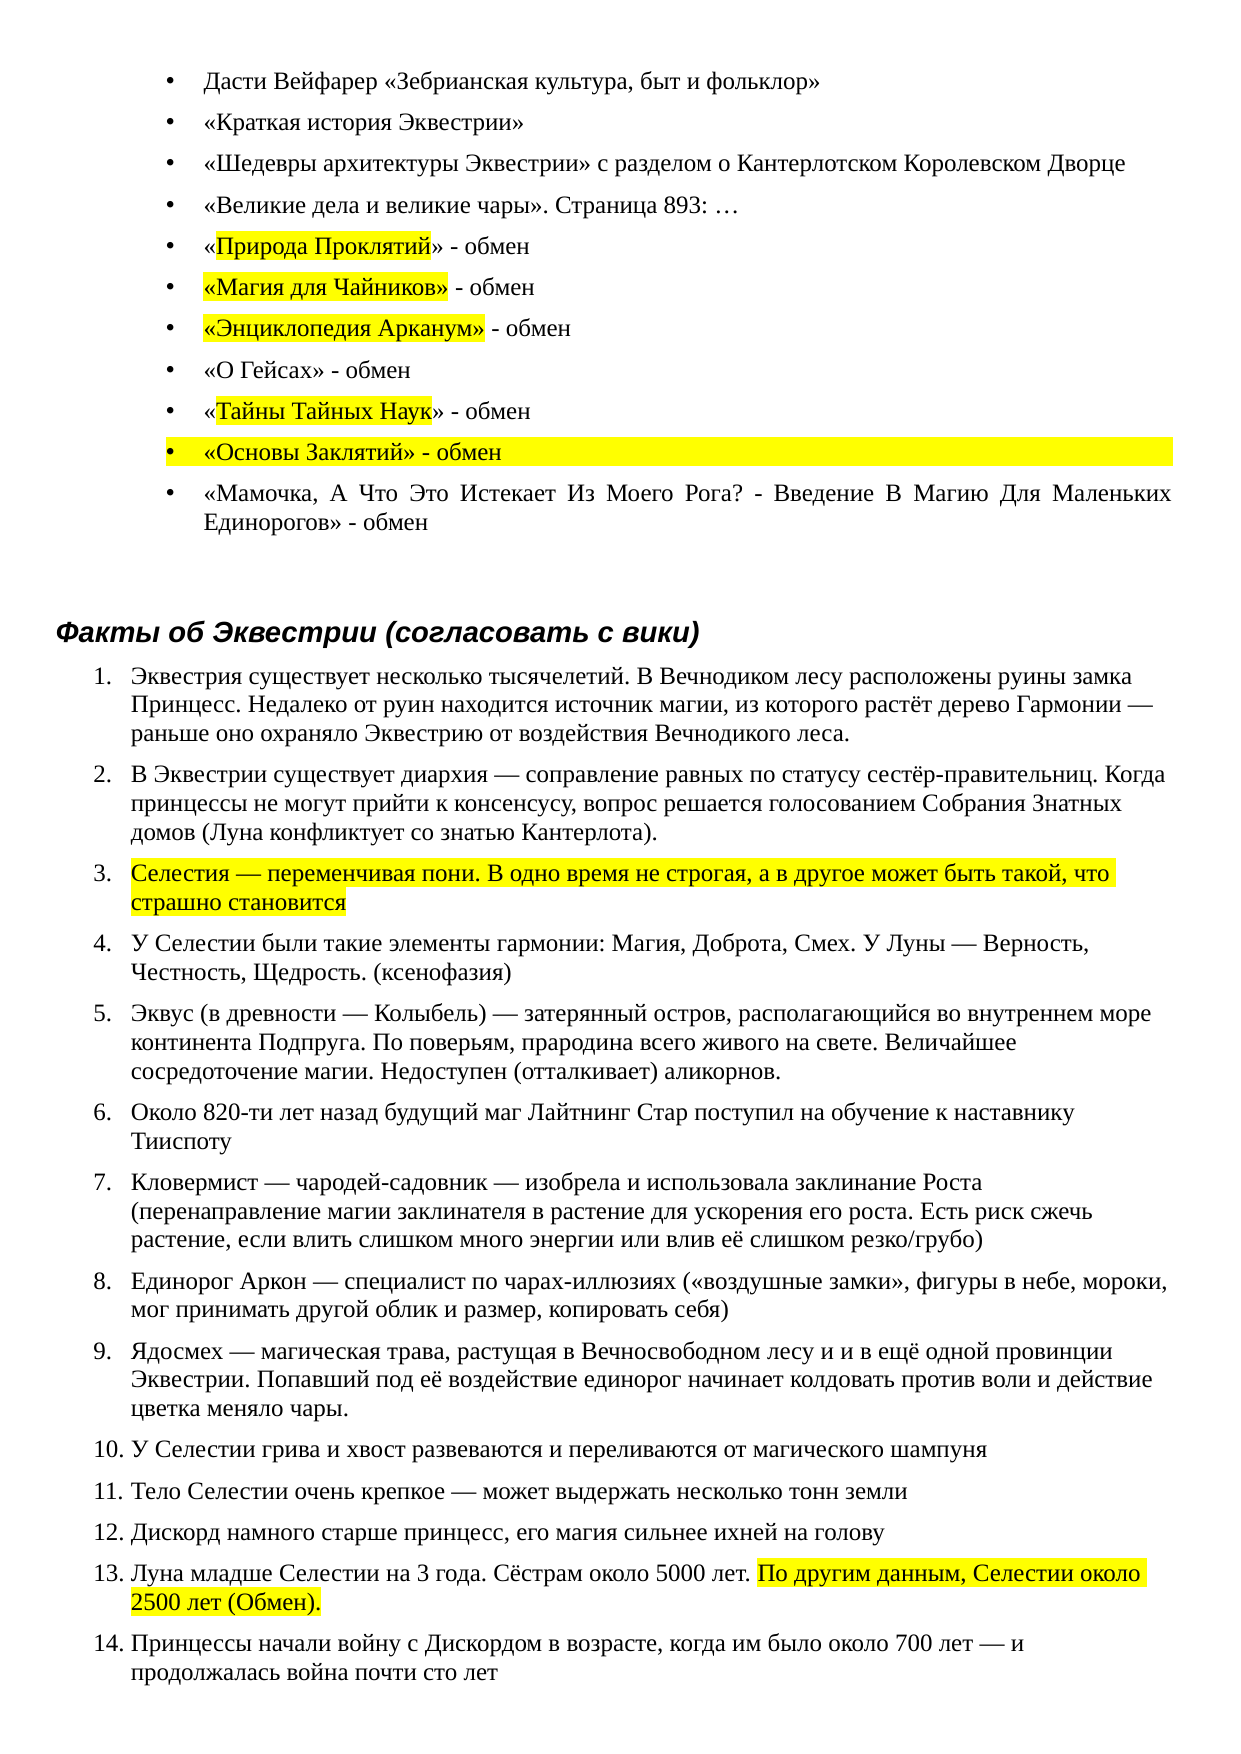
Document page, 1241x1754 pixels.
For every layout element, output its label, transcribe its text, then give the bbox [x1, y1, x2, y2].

list Ядосмех — магическая трава, растущая в Вечносвободном лесу и и в ещё одной провинции Эквестрии. Попавший под её воздействие единорог начинает колдовать против воли и действие цветка меняло чары. [93, 1336, 1173, 1422]
list Дасти Вейфарер «Зебрианская культура, быт и фольклор» [166, 66, 1173, 95]
list «Мамочка, А Что Это Истекает Из Моего Рога? - Введение В Магию Для Маленьких Единорогов» - обмен [166, 478, 1173, 536]
list Эквестрия существует несколько тысячелетий. В Вечнодиком лесу расположены руины замка Принцесс. Недалеко от руин находится источник магии, из которого растёт дерево Гармонии — раньше оно охраняло Эквестрию от воздействия Вечнодикого леса. [93, 661, 1173, 747]
list Эквус (в древности — Колыбель) — затерянный остров, располагающийся во внутреннем море континента Подпруга. По поверьям, прародина всего живого на свете. Величайшее сосредоточение магии. Недоступен (отталкивает) аликорнов. [93, 998, 1173, 1084]
list У Селестии грива и хвост развеваются и переливаются от магического шампуня [93, 1434, 1173, 1463]
list Кловермист — чародей-садовник — изобрела и использовала заклинание Роста (перенаправление магии заклинателя в растение для ускорения его роста. Есть риск сжечь растение, если влить слишком много энергии или влив её слишком резко/грубо) [93, 1167, 1173, 1253]
list Селестия — переменчивая пони. В одно время не строгая, а в другое может быть такой, что страшно становится [93, 858, 1173, 916]
list Единорог Аркон — специалист по чарах-иллюзиях («воздушные замки», фигуры в небе, мороки, мог принимать другой облик и размер, копировать себя) [93, 1266, 1173, 1323]
list Принцессы начали войну с Дискордом в возрасте, когда им было около 700 лет — и продолжалась война почти сто лет [93, 1628, 1173, 1686]
list «Магия для Чайников» - обмен [166, 272, 1173, 301]
list «О Гейсах» - обмен [166, 355, 1173, 383]
list «Основы Заклятий» - обмен [166, 437, 1173, 466]
list Луна младше Селестии на 3 года. Сёстрам около 5000 лет. По другим данным, Селестии около 2500 лет (Обмен). [93, 1558, 1173, 1616]
list «Энциклопедия Арканум» - обмен [166, 313, 1173, 342]
list В Эквестрии существует диархия — соправление равных по статусу сестёр-правительниц. Когда принцессы не могут прийти к консенсусу, вопрос решается голосованием Собрания Знатных домов (Луна конфликтует со знатью Кантерлота). [93, 759, 1173, 846]
list «Природа Проклятий» - обмен [166, 231, 1173, 260]
list «Краткая история Эквестрии» [166, 107, 1173, 136]
list «Тайны Тайных Наук» - обмен [166, 396, 1173, 425]
list У Селестии были такие элементы гармонии: Магия, Доброта, Смех. У Луны — Верность, Честность, Щедрость. (ксенофазия) [93, 928, 1173, 986]
list «Шедевры архитектуры Эквестрии» с разделом о Кантерлотском Королевском Дворце [166, 148, 1173, 177]
list Тело Селестии очень крепкое — может выдержать несколько тонн земли [93, 1476, 1173, 1504]
list «Великие дела и великие чары». Страница 893: … [166, 190, 1173, 218]
list Около 820-ти лет назад будущий маг Лайтнинг Стар поступил на обучение к наставнику Тииспоту [93, 1097, 1173, 1154]
subtitle Факты об Эквестрии (согласовать с вики) [56, 615, 1173, 648]
list Дискорд намного старше принцесс, его магия сильнее ихней на голову [93, 1517, 1173, 1546]
